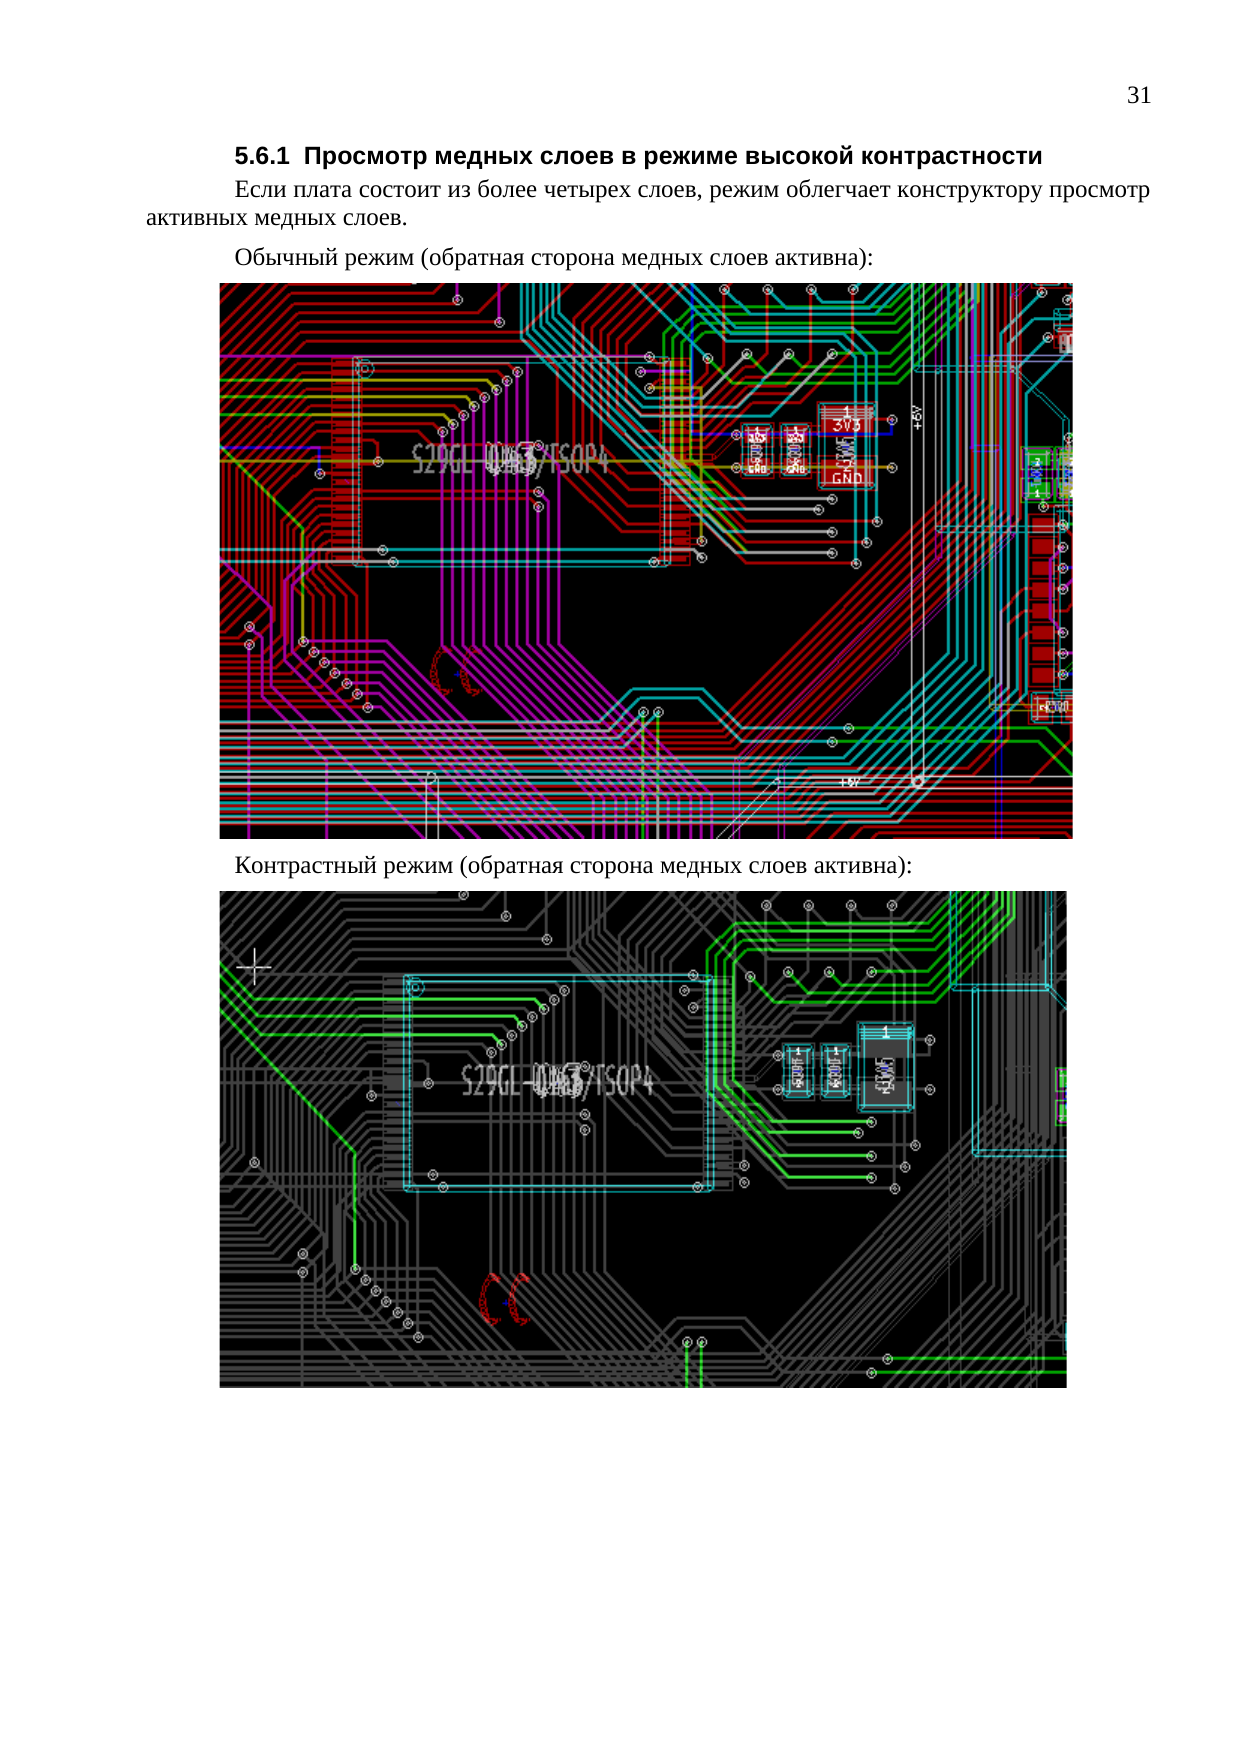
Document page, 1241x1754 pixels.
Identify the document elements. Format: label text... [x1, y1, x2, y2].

text Обычный режим (обратная сторона медных слоев активна): [146, 243, 1152, 271]
text Контрастный режим (обратная сторона медных слоев активна): [146, 851, 1152, 879]
text Если плата состоит из более четырех слоев, режим облегчает конструктору просмотр активных медных слоев. [146, 176, 1152, 231]
subtitle Просмотр медных слоев в режиме высокой контрастности [146, 142, 1152, 170]
picture [219, 283, 1073, 839]
picture [219, 891, 1067, 1388]
